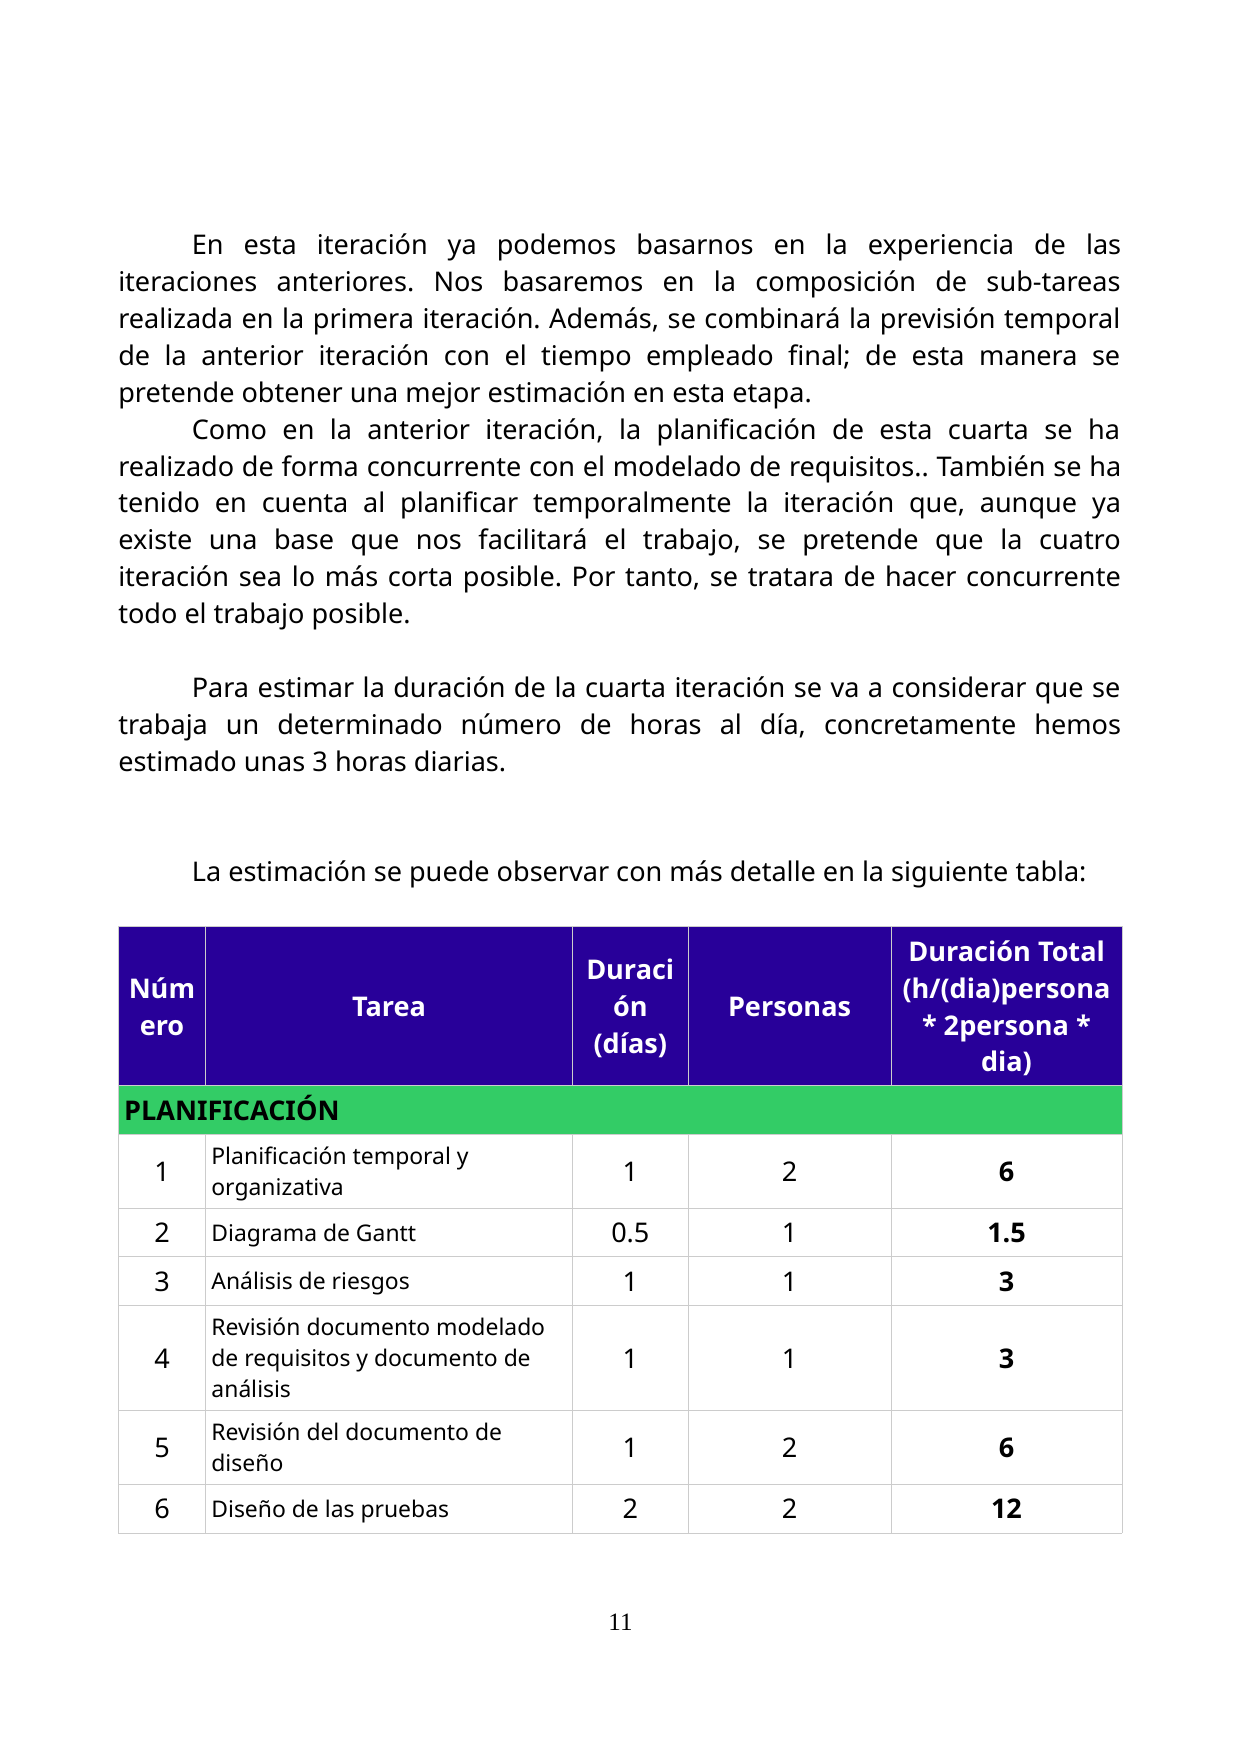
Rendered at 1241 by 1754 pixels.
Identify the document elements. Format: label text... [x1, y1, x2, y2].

text Como en la anterior iteración, la planificación de esta cuarta se ha realizado de forma concurrente con el modelado de requisitos.. También se ha tenido en cuenta al planificar temporalmente la iteración que, aunque ya existe una base que nos facilitará el trabajo, se pretende que la cuatro iteración sea lo más corta posible. Por tanto, se tratara de hacer concurrente todo el trabajo posible. [118, 410, 1122, 631]
table_cell 1 [689, 1257, 891, 1305]
table_cell Diseño de las pruebas [206, 1485, 572, 1533]
text La estimación se puede observar con más detalle en la siguiente tabla: [118, 853, 1122, 889]
table_cell 12 [892, 1485, 1122, 1533]
table_cell 4 [119, 1306, 205, 1410]
table_cell Análisis de riesgos [206, 1257, 572, 1305]
table_cell 3 [892, 1257, 1122, 1305]
table_cell 1 [573, 1257, 688, 1305]
table_cell 6 [892, 1411, 1122, 1484]
table_cell 2 [689, 1411, 891, 1484]
table_cell 1 [573, 1306, 688, 1410]
table_cell 6 [119, 1485, 205, 1533]
table_cell Revisión documento modelado de requisitos y documento de análisis [206, 1306, 572, 1410]
table_cell 1 [689, 1209, 891, 1256]
table_cell 2 [119, 1209, 205, 1256]
table_header Duración (días) [573, 927, 688, 1085]
table_cell 2 [689, 1135, 891, 1208]
table_cell 1 [573, 1135, 688, 1208]
table_cell Revisión del documento de diseño [206, 1411, 572, 1484]
table_header Personas [689, 927, 891, 1085]
table_cell Planificación temporal y organizativa [206, 1135, 572, 1208]
table_cell 3 [892, 1306, 1122, 1410]
table_cell 1 [689, 1306, 891, 1410]
table_header Número [119, 927, 205, 1085]
table_cell 0.5 [573, 1209, 688, 1256]
text En esta iteración ya podemos basarnos en la experiencia de las iteraciones anteriores. Nos basaremos en la composición de sub-tareas realizada en la primera iteración. Además, se combinará la previsión temporal de la anterior iteración con el tiempo empleado final; de esta manera se pretende obtener una mejor estimación en esta etapa. [118, 226, 1122, 410]
table_cell 1 [573, 1411, 688, 1484]
table_header Duración Total (h/(dia)persona * 2persona * dia) [892, 927, 1122, 1085]
table_cell 5 [119, 1411, 205, 1484]
table_cell PLANIFICACIÓN [119, 1086, 1122, 1134]
table_cell 2 [689, 1485, 891, 1533]
table_cell 3 [119, 1257, 205, 1305]
table_cell Diagrama de Gantt [206, 1209, 572, 1256]
text Para estimar la duración de la cuarta iteración se va a considerar que se trabaja un determinado número de horas al día, concretamente hemos estimado unas 3 horas diarias. [118, 668, 1122, 779]
table_cell 6 [892, 1135, 1122, 1208]
table_cell 2 [573, 1485, 688, 1533]
table_cell 1,5 [892, 1209, 1122, 1256]
table_header Tarea [206, 927, 572, 1085]
table_cell 1 [119, 1135, 205, 1208]
